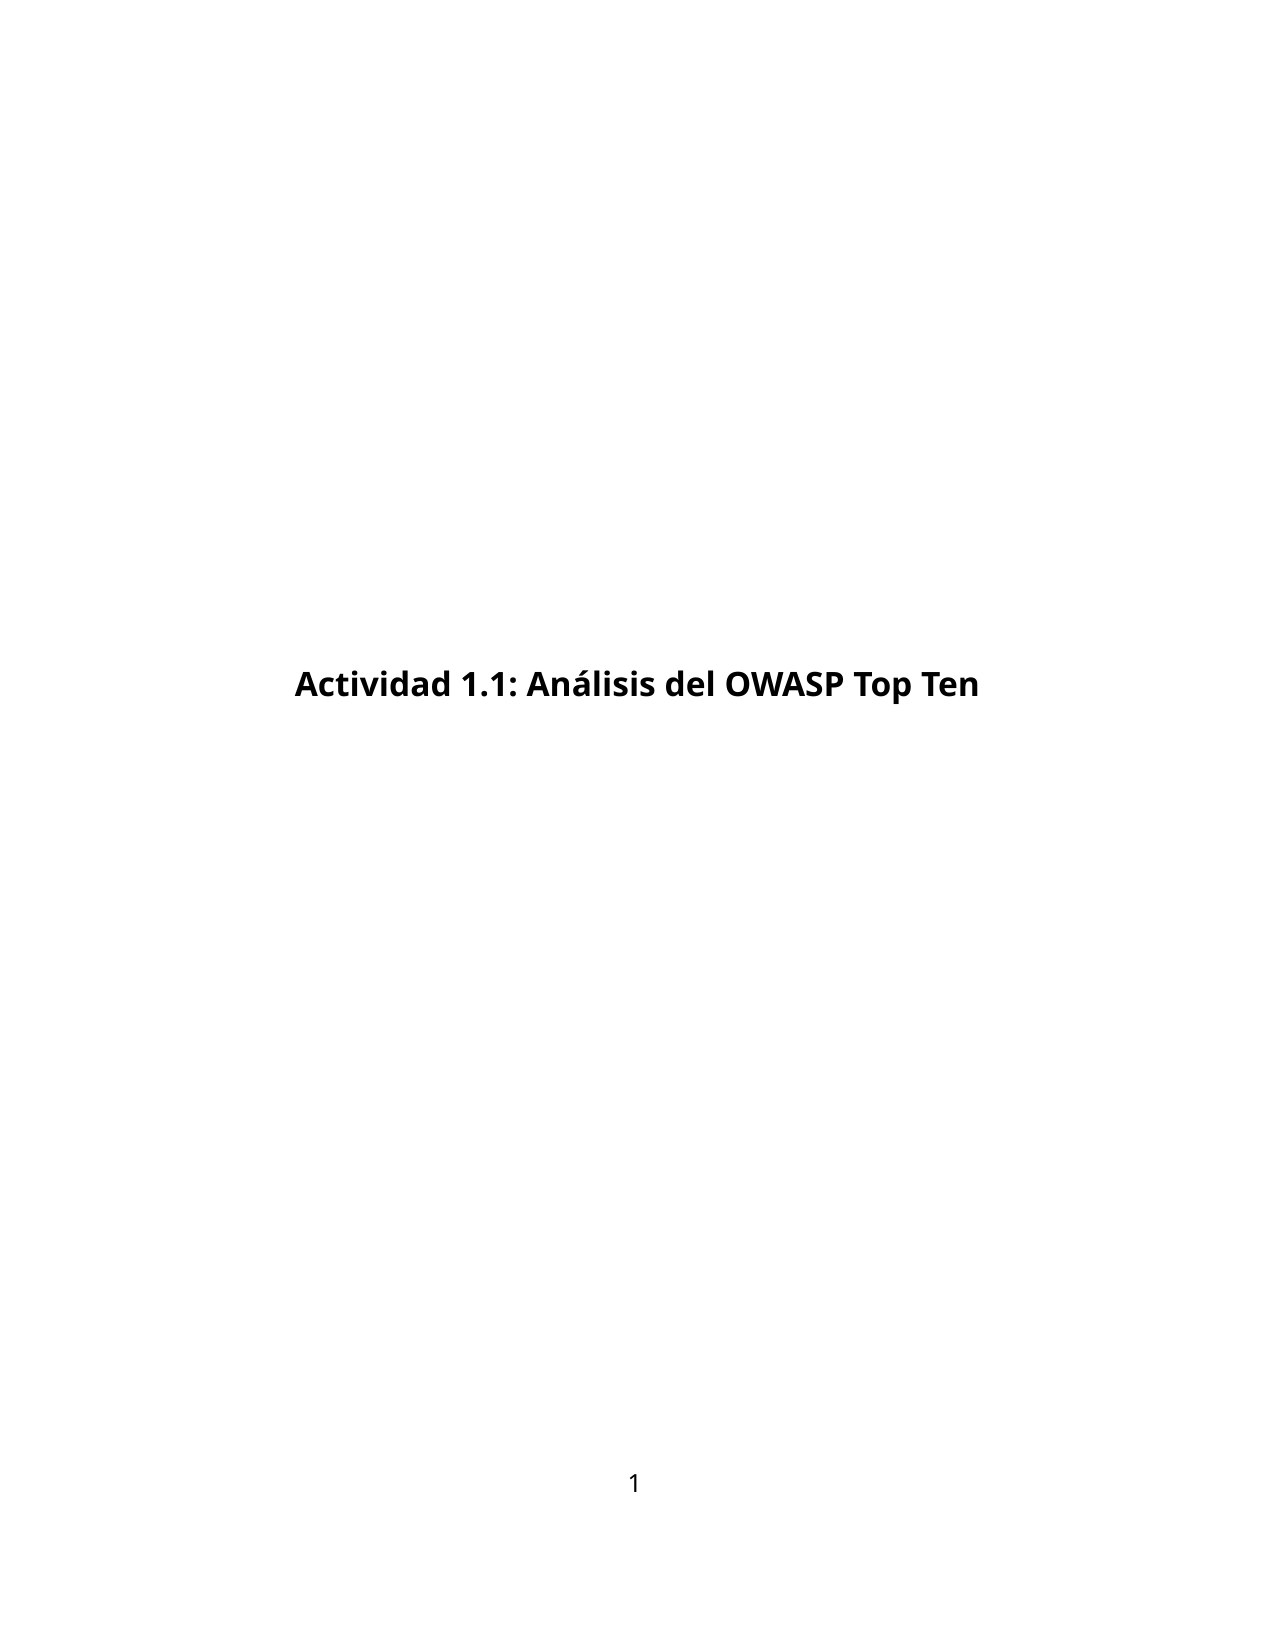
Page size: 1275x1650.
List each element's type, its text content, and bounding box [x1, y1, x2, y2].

subtitle Actividad 1.1: Análisis del OWASP Top Ten [150, 660, 1125, 706]
